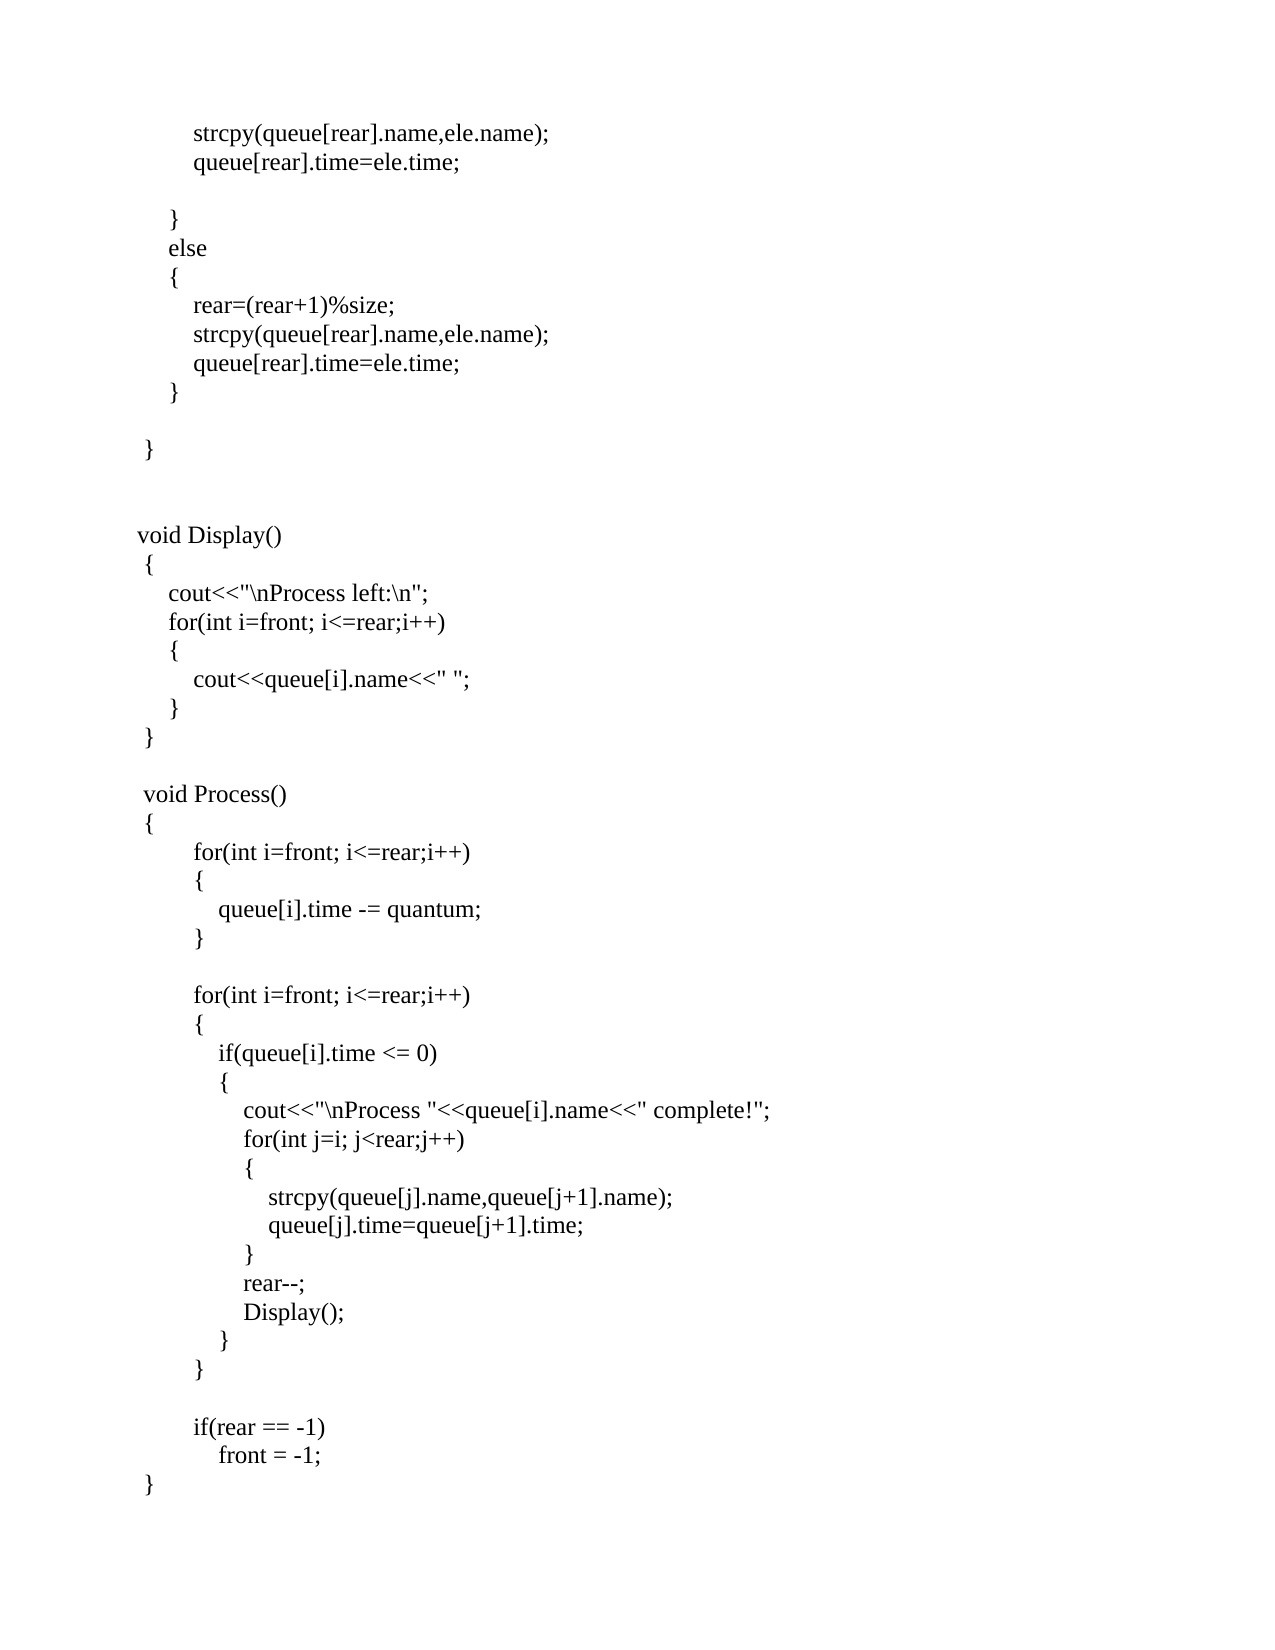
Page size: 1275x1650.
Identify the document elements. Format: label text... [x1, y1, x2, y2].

text } [118, 1354, 1157, 1383]
text else [118, 233, 1157, 262]
text Display(); [118, 1297, 1157, 1326]
text queue[rear].time=ele.time; [118, 147, 1157, 176]
text queue[j].time=queue[j+1].time; [118, 1211, 1157, 1239]
text strcpy(queue[rear].name,ele.name); [118, 118, 1157, 147]
text { [118, 866, 1157, 894]
text rear--; [118, 1268, 1157, 1297]
text rear=(rear+1)%size; [118, 291, 1157, 319]
text { [118, 1067, 1157, 1096]
text { [118, 636, 1157, 664]
text { [118, 1009, 1157, 1038]
text queue[rear].time=ele.time; [118, 348, 1157, 377]
text { [118, 808, 1157, 837]
text strcpy(queue[j].name,queue[j+1].name); [118, 1182, 1157, 1211]
text } [118, 1239, 1157, 1268]
text } [118, 722, 1157, 751]
text front = -1; [118, 1441, 1157, 1469]
text for(int i=front; i<=rear;i++) [118, 607, 1157, 636]
text void Process() [118, 779, 1157, 808]
text for(int i=front; i<=rear;i++) [118, 981, 1157, 1009]
text strcpy(queue[rear].name,ele.name); [118, 319, 1157, 348]
text cout<<"\nProcess "<<queue[i].name<<" complete!"; [118, 1096, 1157, 1124]
text cout<<"\nProcess left:\n"; [118, 578, 1157, 607]
text } [118, 204, 1157, 233]
text } [118, 1326, 1157, 1354]
text } [118, 1469, 1157, 1498]
text { [118, 549, 1157, 578]
text for(int j=i; j<rear;j++) [118, 1124, 1157, 1153]
text } [118, 693, 1157, 722]
text { [118, 1153, 1157, 1182]
text } [118, 434, 1157, 463]
text } [118, 923, 1157, 952]
text } [118, 377, 1157, 406]
text if(rear == -1) [118, 1412, 1157, 1441]
text for(int i=front; i<=rear;i++) [118, 837, 1157, 866]
text { [118, 262, 1157, 291]
text cout<<queue[i].name<<" "; [118, 664, 1157, 693]
text if(queue[i].time <= 0) [118, 1038, 1157, 1067]
text void Display() [118, 521, 1157, 549]
text queue[i].time -= quantum; [118, 894, 1157, 923]
